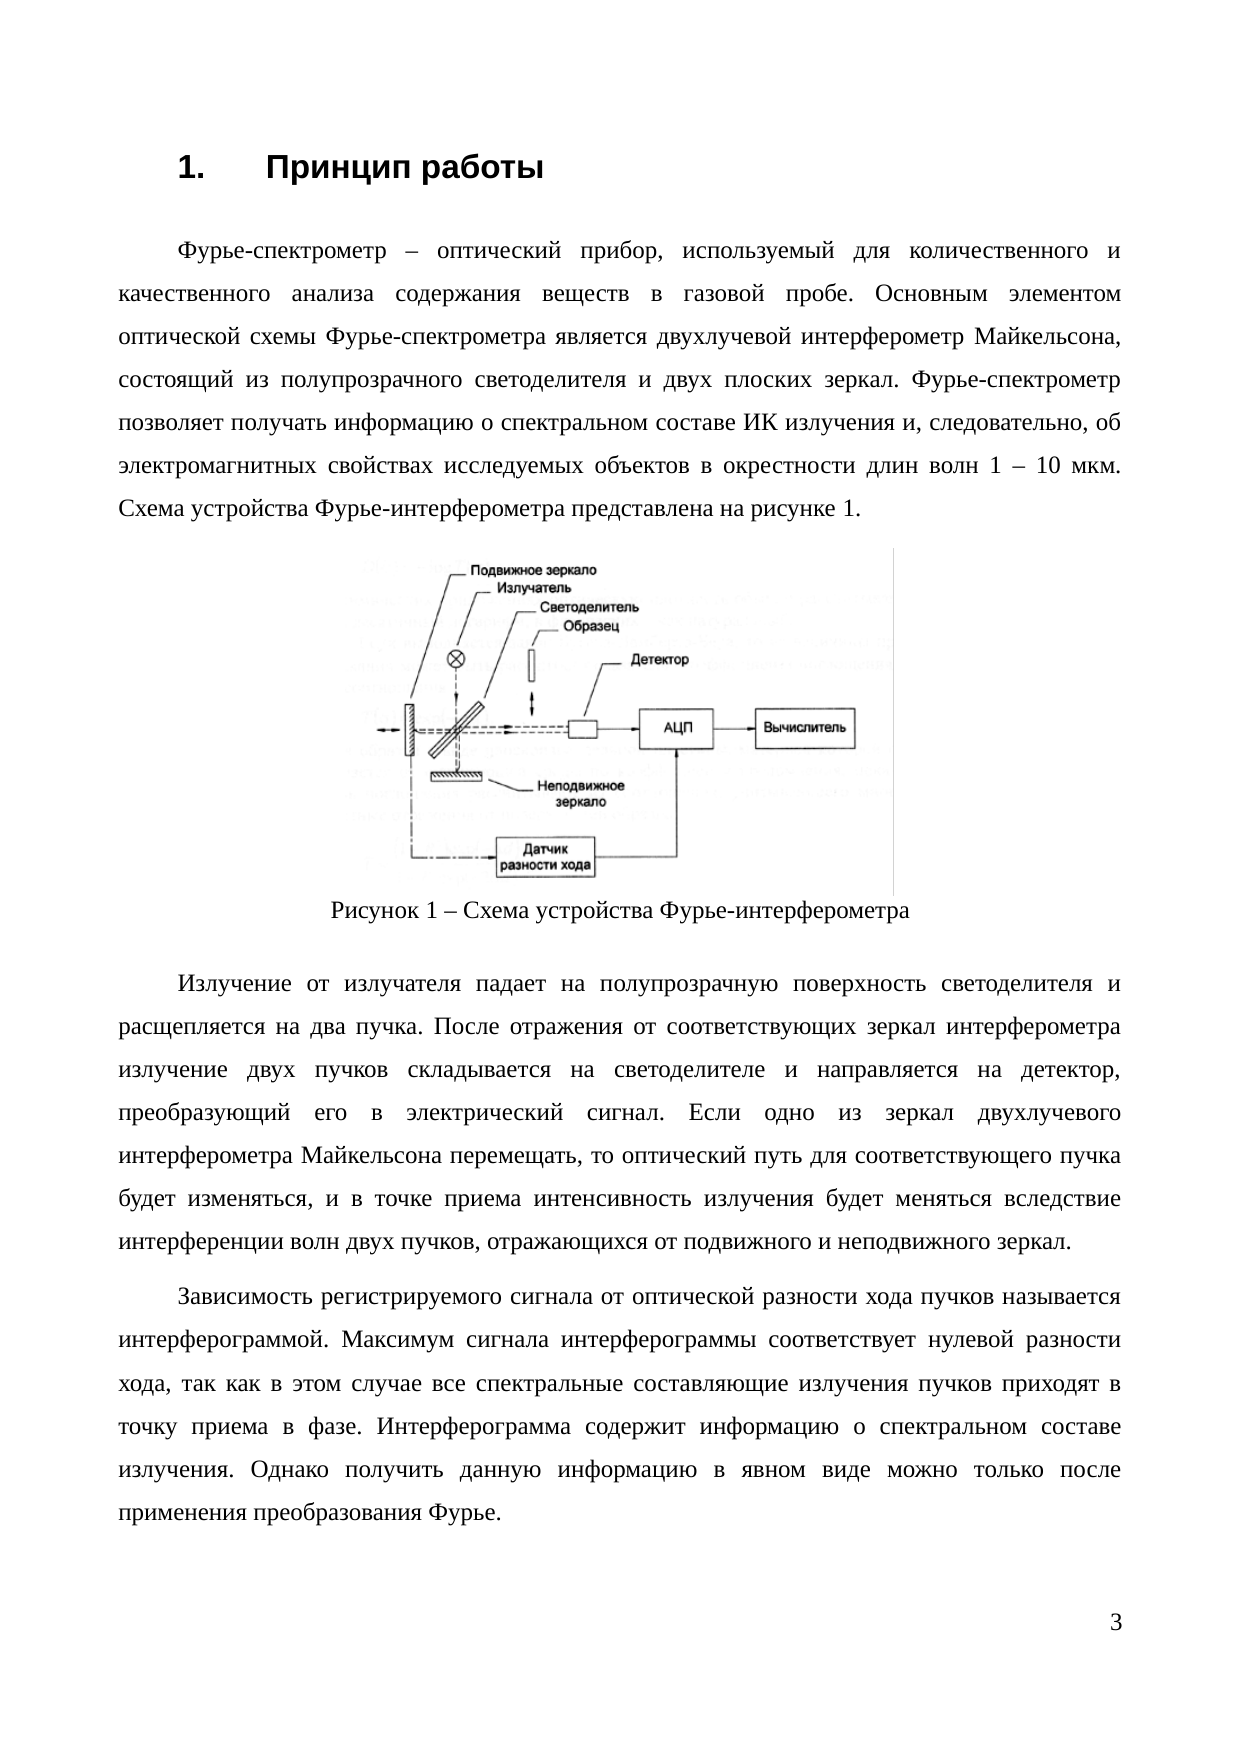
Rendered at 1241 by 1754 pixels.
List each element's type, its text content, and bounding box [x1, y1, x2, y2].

picture [345, 548, 895, 896]
text Рисунок 1 – Схема устройства Фурье-интерферометра [118, 895, 1122, 924]
text Фурье-спектрометр – оптический прибор, используемый для количественного и качественного анализа содержания веществ в газовой пробе. Основным элементом оптической схемы Фурье-спектрометра является двухлучевой интерферометр Майкельсона, состоящий из полупрозрачного светоделителя и двух плоских зеркал. Фурье-спектрометр позволяет получать информацию о спектральном составе ИК излучения и, следовательно, об электромагнитных свойствах исследуемых объектов в окрестности длин волн 1 – 10 мкм. Схема устройства Фурье-интерферометра представлена на рисунке 1. [118, 235, 1122, 522]
text Излучение от излучателя падает на полупрозрачную поверхность светоделителя и расщепляется на два пучка. После отражения от соответствующих зеркал интерферометра излучение двух пучков складывается на светоделителе и направляется на детектор, преобразующий его в электрический сигнал. Если одно из зеркал двухлучевого интерферометра Майкельсона перемещать, то оптический путь для соответствующего пучка будет изменяться, и в точке приема интенсивность излучения будет меняться вследствие интерференции волн двух пучков, отражающихся от подвижного и неподвижного зеркал. [118, 968, 1122, 1255]
text Зависимость регистрируемого сигнала от оптической разности хода пучков называется интерферограммой. Максимум сигнала интерферограммы соответствует нулевой разности хода, так как в этом случае все спектральные составляющие излучения пучков приходят в точку приема в фазе. Интерферограмма содержит информацию о спектральном составе излучения. Однако получить данную информацию в явном виде можно только после применения преобразования Фурье. [118, 1281, 1122, 1526]
subtitle Принцип работы [118, 148, 1122, 186]
